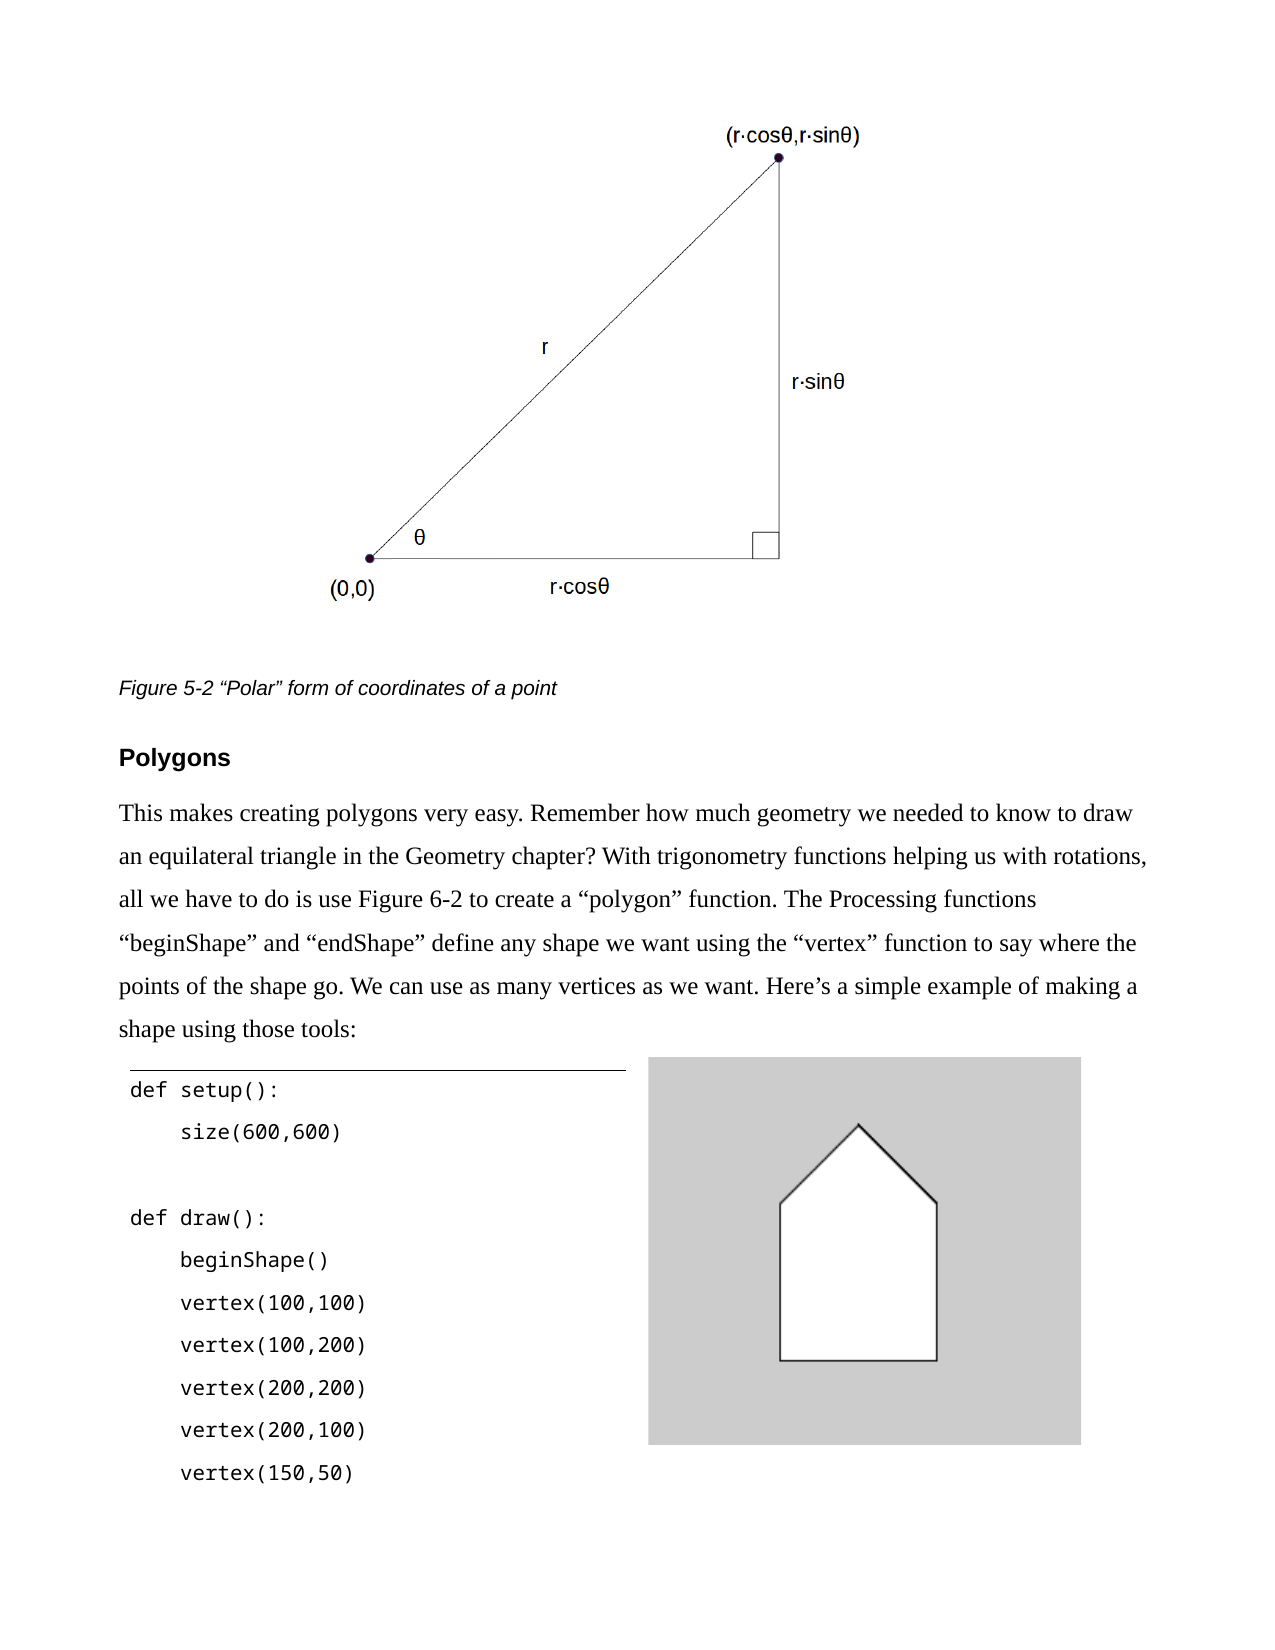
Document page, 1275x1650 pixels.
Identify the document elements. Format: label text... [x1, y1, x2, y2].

text Polygons [118, 743, 1156, 771]
text This makes creating polygons very easy. Remember how much geometry we needed to know to draw an equilateral triangle in the Geometry chapter? With trigonometry functions helping us with rotations, all we have to do is use Figure 6-2 to create a “polygon” function. The Processing functions “beginShape” and “endShape” define any shape we want using the “vertex” function to say where the points of the shape go. We can use as many vertices as we want. Here’s a simple example of making a shape using those tools: [118, 798, 1156, 1043]
picture [648, 1057, 1082, 1445]
picture [302, 120, 870, 606]
table_header def setup(): size(600,600) def draw(): beginShape() vertex(100,100) vertex(100,200) vertex(200,200) vertex(200,100) vertex(150,50) [119, 1057, 637, 1487]
table_header [637, 1057, 1155, 1487]
text Figure 5-2 “Polar” form of coordinates of a point [118, 676, 1156, 699]
